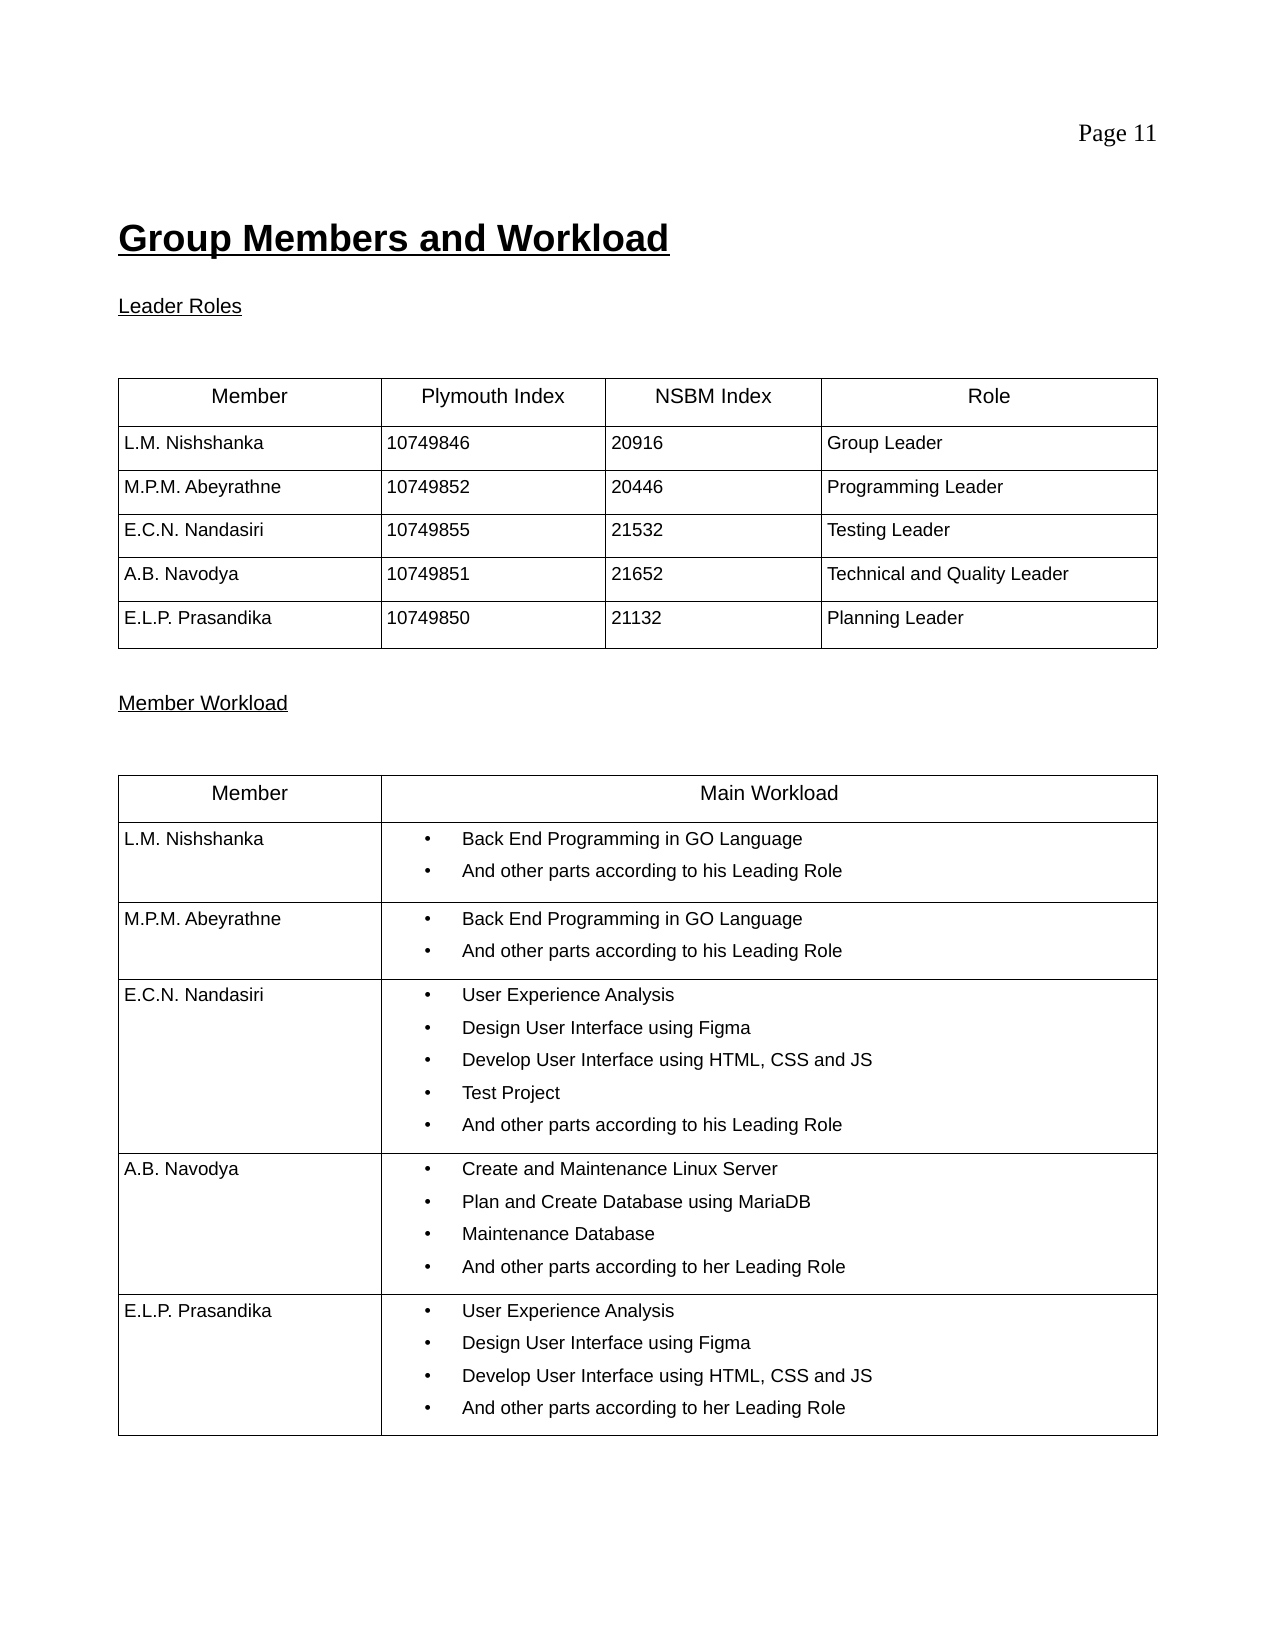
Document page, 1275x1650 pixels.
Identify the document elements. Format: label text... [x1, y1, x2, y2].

table_cell L.M. Nishshanka [119, 823, 381, 902]
table_cell 10749855 [382, 515, 605, 557]
table_header Member [119, 776, 381, 822]
table_cell 21652 [606, 558, 821, 601]
text Leader Roles [118, 294, 1157, 318]
table_cell 10749851 [382, 558, 605, 601]
table_cell E.L.P. Prasandika [119, 1295, 381, 1435]
table_header Role [822, 379, 1157, 426]
table_header NSBM Index [606, 379, 821, 426]
table_cell M.P.M. Abeyrathne [119, 471, 381, 513]
table_cell M.P.M. Abeyrathne [119, 903, 381, 978]
table_cell 10749850 [382, 602, 605, 648]
table_cell Testing Leader [822, 515, 1157, 557]
table_cell L.M. Nishshanka [119, 427, 381, 469]
table_cell User Experience Analysis Design User Interface using Figma Develop User Interface using HTML, CSS and JS And other parts according to her Leading Role [382, 1295, 1157, 1435]
table_cell Technical and Quality Leader [822, 558, 1157, 601]
table_cell 10749852 [382, 471, 605, 513]
text Member Workload [118, 690, 1157, 714]
table_header Plymouth Index [382, 379, 605, 426]
table_cell E.L.P. Prasandika [119, 602, 381, 648]
table_cell Back End Programming in GO Language And other parts according to his Leading Role [382, 823, 1157, 902]
table_header Member [119, 379, 381, 426]
table_cell E.C.N. Nandasiri [119, 515, 381, 557]
table_cell A.B. Navodya [119, 1154, 381, 1294]
table_cell Planning Leader [822, 602, 1157, 648]
table_header Main Workload [382, 776, 1157, 822]
table_cell 10749846 [382, 427, 605, 469]
table_cell 20916 [606, 427, 821, 469]
table_cell Create and Maintenance Linux Server Plan and Create Database using MariaDB Maintenance Database And other parts according to her Leading Role [382, 1154, 1157, 1294]
table_cell Programming Leader [822, 471, 1157, 513]
table_cell 21532 [606, 515, 821, 557]
table_cell A.B. Navodya [119, 558, 381, 601]
table_cell User Experience Analysis Design User Interface using Figma Develop User Interface using HTML, CSS and JS Test Project And other parts according to his Leading Role [382, 980, 1157, 1152]
table_cell Back End Programming in GO Language And other parts according to his Leading Role [382, 903, 1157, 978]
table_cell E.C.N. Nandasiri [119, 980, 381, 1152]
table_cell 21132 [606, 602, 821, 648]
table_cell Group Leader [822, 427, 1157, 469]
subtitle Group Members and Workload [118, 216, 1157, 260]
table_cell 20446 [606, 471, 821, 513]
